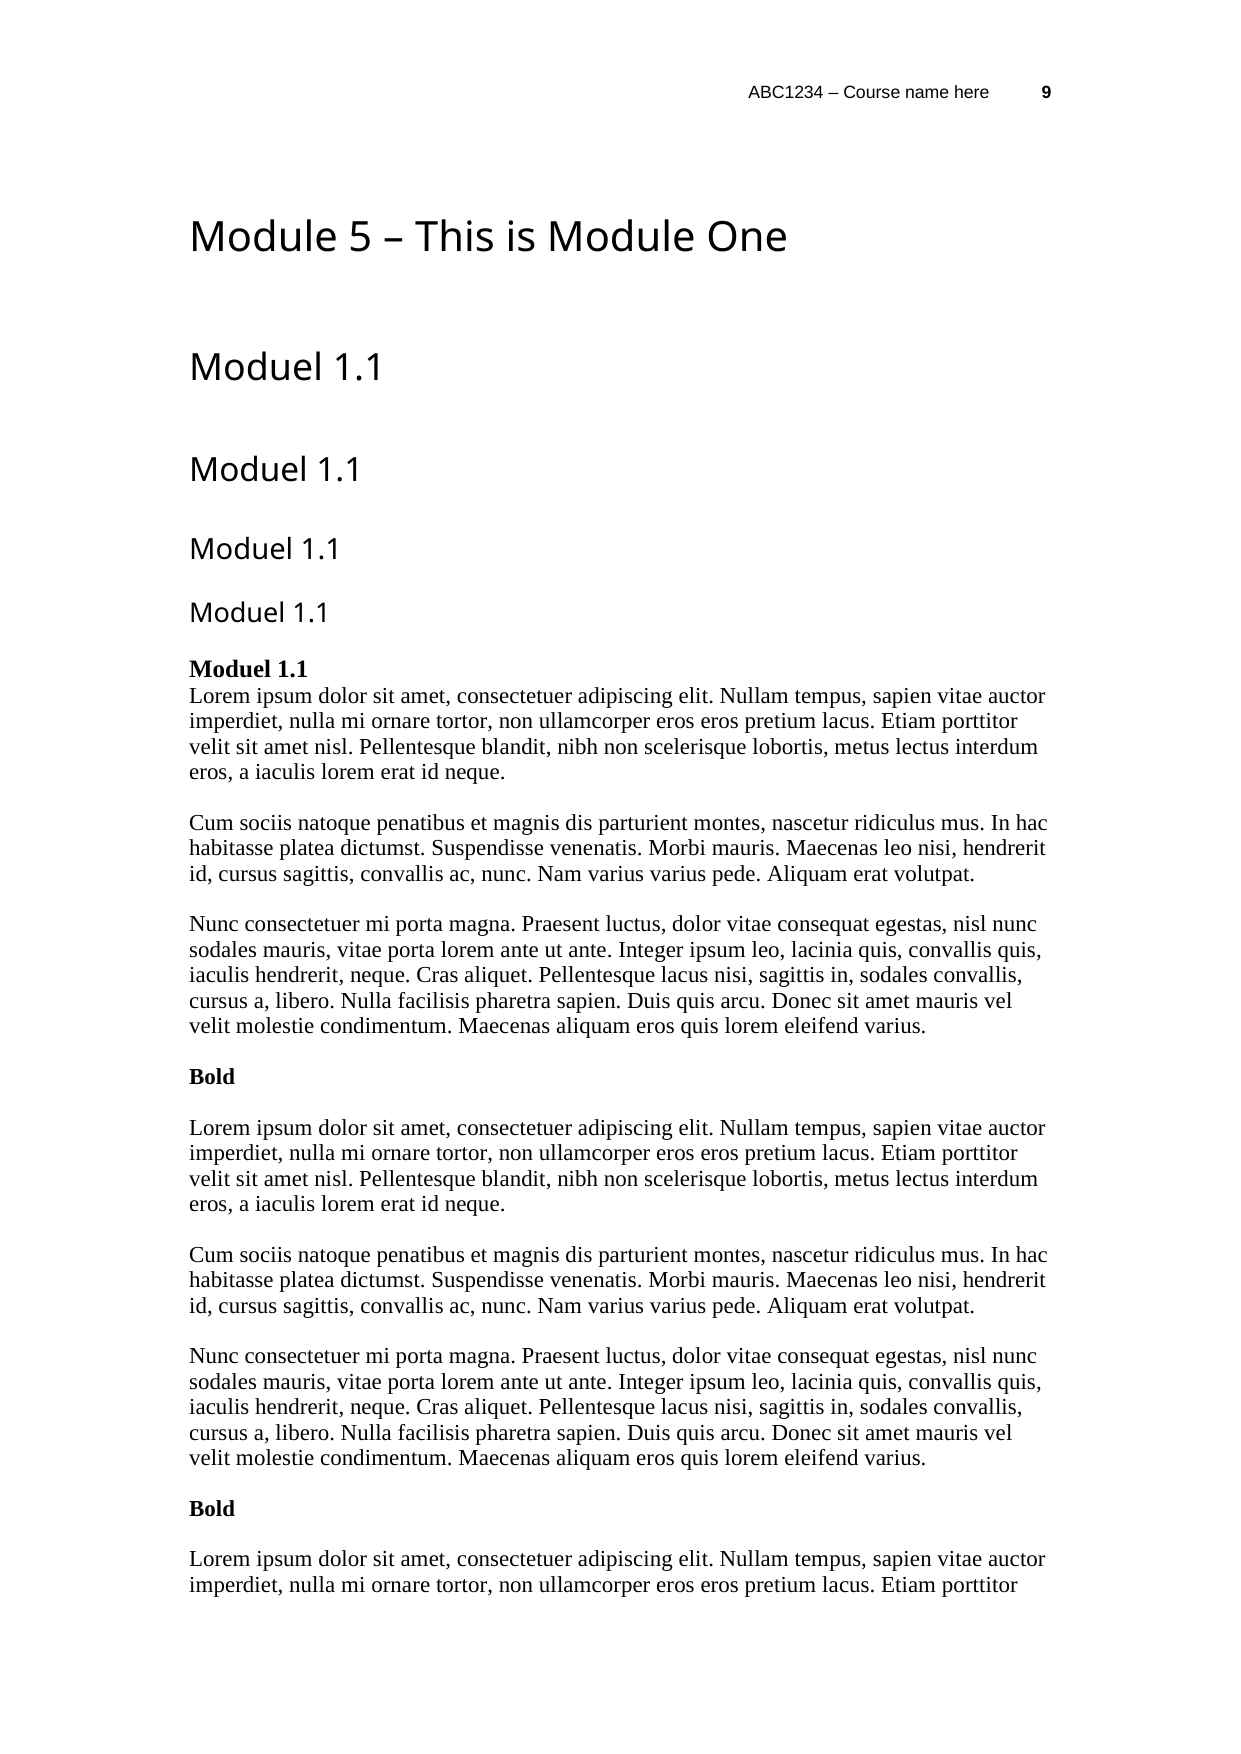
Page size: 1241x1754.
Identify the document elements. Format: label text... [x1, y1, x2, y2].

title This is Module One [189, 207, 1051, 264]
text Moduel 1.1 [189, 528, 1051, 568]
text Cum sociis natoque penatibus et magnis dis parturient montes, nascetur ridiculus mus. In hac habitasse platea dictumst. Suspendisse venenatis. Morbi mauris. Maecenas leo nisi, hendrerit id, cursus sagittis, convallis ac, nunc. Nam varius varius pede. Aliquam erat volutpat. [189, 1242, 1051, 1318]
text Moduel 1.1 [189, 341, 1051, 392]
text Bold [189, 1064, 1051, 1089]
text Lorem ipsum dolor sit amet, consectetuer adipiscing elit. Nullam tempus, sapien vitae auctor imperdiet, nulla mi ornare tortor, non ullamcorper eros eros pretium lacus. Etiam porttitor velit sit amet nisl. Pellentesque blandit, nibh non scelerisque lobortis, metus lectus interdum eros, a iaculis lorem erat id neque. [189, 683, 1051, 785]
text Moduel 1.1 [189, 593, 1051, 630]
text Nunc consectetuer mi porta magna. Praesent luctus, dolor vitae consequat egestas, nisl nunc sodales mauris, vitae porta lorem ante ut ante. Integer ipsum leo, lacinia quis, convallis quis, iaculis hendrerit, neque. Cras aliquet. Pellentesque lacus nisi, sagittis in, sodales convallis, cursus a, libero. Nulla facilisis pharetra sapien. Duis quis arcu. Donec sit amet mauris vel velit molestie condimentum. Maecenas aliquam eros quis lorem eleifend varius. [189, 911, 1051, 1039]
text Moduel 1.1 [189, 655, 1051, 683]
text Cum sociis natoque penatibus et magnis dis parturient montes, nascetur ridiculus mus. In hac habitasse platea dictumst. Suspendisse venenatis. Morbi mauris. Maecenas leo nisi, hendrerit id, cursus sagittis, convallis ac, nunc. Nam varius varius pede. Aliquam erat volutpat. [189, 810, 1051, 886]
text Lorem ipsum dolor sit amet, consectetuer adipiscing elit. Nullam tempus, sapien vitae auctor imperdiet, nulla mi ornare tortor, non ullamcorper eros eros pretium lacus. Etiam porttitor velit sit amet nisl. Pellentesque blandit, nibh non scelerisque lobortis, metus lectus interdum eros, a iaculis lorem erat id neque. [189, 1114, 1051, 1217]
text Moduel 1.1 [189, 446, 1051, 491]
text Nunc consectetuer mi porta magna. Praesent luctus, dolor vitae consequat egestas, nisl nunc sodales mauris, vitae porta lorem ante ut ante. Integer ipsum leo, lacinia quis, convallis quis, iaculis hendrerit, neque. Cras aliquet. Pellentesque lacus nisi, sagittis in, sodales convallis, cursus a, libero. Nulla facilisis pharetra sapien. Duis quis arcu. Donec sit amet mauris vel velit molestie condimentum. Maecenas aliquam eros quis lorem eleifend varius. [189, 1343, 1051, 1471]
text Bold [189, 1496, 1051, 1521]
text Lorem ipsum dolor sit amet, consectetuer adipiscing elit. Nullam tempus, sapien vitae auctor imperdiet, nulla mi ornare tortor, non ullamcorper eros eros pretium lacus. Etiam porttitor [189, 1546, 1051, 1597]
